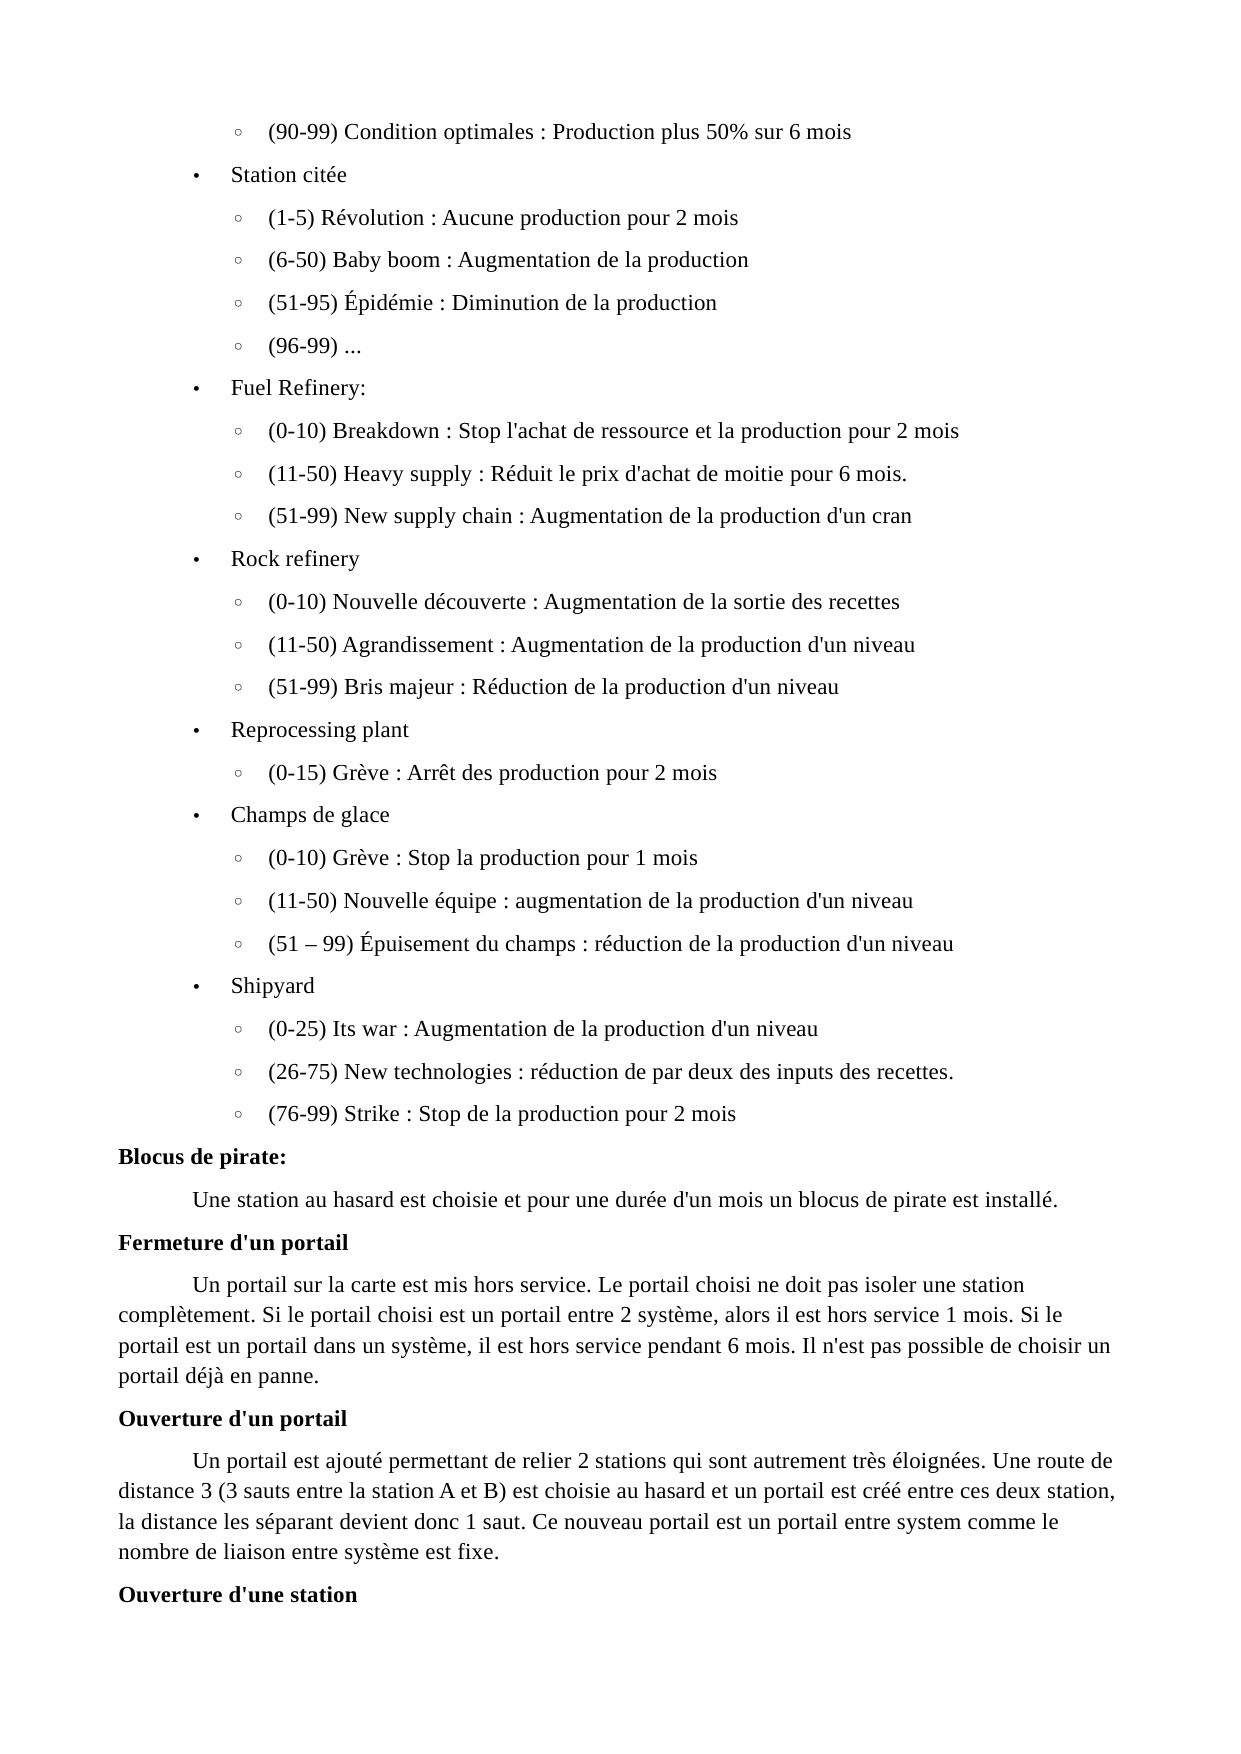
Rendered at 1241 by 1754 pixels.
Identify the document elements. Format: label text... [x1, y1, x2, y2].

text Ouverture d'un portail [118, 1404, 1122, 1431]
list (76-99) Strike : Stop de la production pour 2 mois [231, 1100, 1122, 1127]
text Fermeture d'un portail [118, 1228, 1122, 1255]
list (96-99) ... [231, 332, 1122, 358]
list (51-99) New supply chain : Augmentation de la production d'un cran [231, 502, 1122, 529]
list (51-95) Épidémie : Diminution de la production [231, 289, 1122, 315]
list (26-75) New technologies : réduction de par deux des inputs des recettes. [231, 1058, 1122, 1084]
list (90-99) Condition optimales : Production plus 50% sur 6 mois [231, 118, 1122, 144]
list Fuel Refinery: [193, 374, 1122, 401]
list Rock refinery [193, 545, 1122, 572]
list Reprocessing plant [193, 716, 1122, 742]
text Un portail est ajouté permettant de relier 2 stations qui sont autrement très éloignées. Une route de distance 3 (3 sauts entre la station A et B) est choisie au hasard et un portail est créé entre ces deux station, la distance les séparant devient donc 1 saut. Ce nouveau portail est un portail entre system comme le nombre de liaison entre système est fixe. [118, 1447, 1122, 1564]
list (0-25) Its war : Augmentation de la production d'un niveau [231, 1015, 1122, 1041]
list (0-10) Grève : Stop la production pour 1 mois [231, 844, 1122, 871]
list Shipyard [193, 972, 1122, 999]
text Blocus de pirate: [118, 1143, 1122, 1169]
list (1-5) Révolution : Aucune production pour 2 mois [231, 203, 1122, 230]
list (11-50) Nouvelle équipe : augmentation de la production d'un niveau [231, 887, 1122, 913]
text Un portail sur la carte est mis hors service. Le portail choisi ne doit pas isoler une station complètement. Si le portail choisi est un portail entre 2 système, alors il est hors service 1 mois. Si le portail est un portail dans un système, il est hors service pendant 6 mois. Il n'est pas possible de choisir un portail déjà en panne. [118, 1271, 1122, 1388]
list (51-99) Bris majeur : Réduction de la production d'un niveau [231, 673, 1122, 700]
list Station citée [193, 161, 1122, 187]
list (0-15) Grève : Arrêt des production pour 2 mois [231, 759, 1122, 785]
text Une station au hasard est choisie et pour une durée d'un mois un blocus de pirate est installé. [118, 1186, 1122, 1212]
list (0-10) Nouvelle découverte : Augmentation de la sortie des recettes [231, 588, 1122, 614]
list (0-10) Breakdown : Stop l'achat de ressource et la production pour 2 mois [231, 417, 1122, 443]
text Ouverture d'une station [118, 1581, 1122, 1607]
list (11-50) Heavy supply : Réduit le prix d'achat de moitie pour 6 mois. [231, 460, 1122, 486]
list (51 – 99) Épuisement du champs : réduction de la production d'un niveau [231, 929, 1122, 956]
list (11-50) Agrandissement : Augmentation de la production d'un niveau [231, 631, 1122, 657]
list Champs de glace [193, 801, 1122, 828]
list (6-50) Baby boom : Augmentation de la production [231, 246, 1122, 273]
